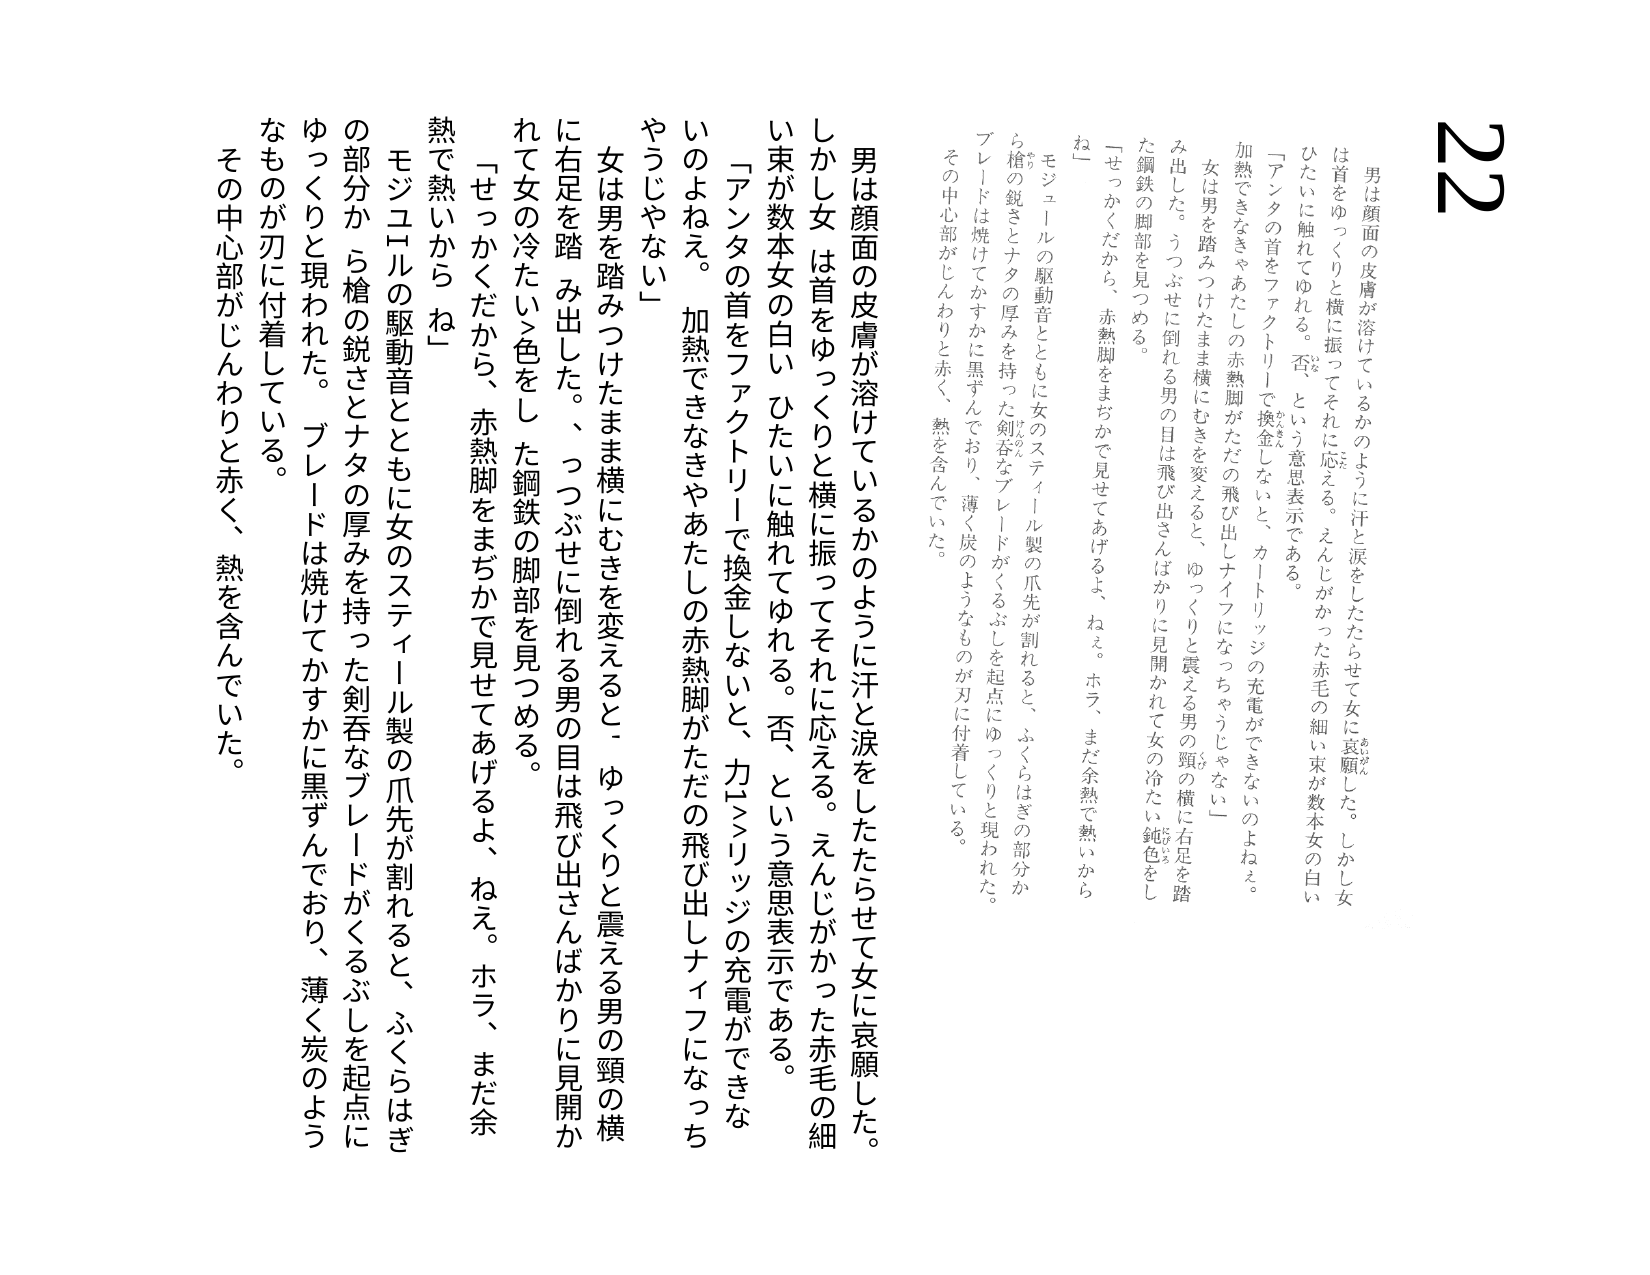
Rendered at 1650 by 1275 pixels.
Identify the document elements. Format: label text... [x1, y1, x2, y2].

text 「アンタの首をファクトリーで換金しないと、力1^^リッジの充電ができないのよねえ。 加熱できなきやあたしの赤熱脚がただの飛び出しナィフになっちやうじやない」 [632, 115, 759, 1157]
text 「せっかくだから、赤熱脚をまぢかで見せてあげるよ、ねえ。ホラ、まだ余熱で熱いから ね」 [421, 115, 505, 1157]
text 女は男を踏みつけたまま横にむきを変えると' ゆっくりと震える男の頸の横に右足を踏 み出した。、っつぶせに倒れる男の目は飛び出さんばかりに見開かれて女の冷たい^色をし た鋼鉄の脚部を見つめる。 [505, 115, 632, 1157]
text 男は顔面の皮膚が溶けているかのように汗と涙をしたたらせて女に哀願した。しかし女 は首をゆっくりと横に振ってそれに応える。えんじがかった赤毛の細い束が数本女の白い ひたいに触れてゆれる。否、という意思表示である。 [759, 115, 886, 1157]
text その中心部がじんわりと赤く、熱を含んでいた。 [209, 115, 252, 1157]
text モジユIルの駆動音とともに女のスティール製の爪先が割れると、ふくらはぎの部分か ら槍の鋭さとナタの厚みを持った剣吞なブレードがくるぶしを起点にゆっくりと現われた。 ブレードは焼けてかすかに黒ずんでおり、薄く炭のようなものが刃に付着している。 [252, 115, 421, 1157]
text 22 [1417, 118, 1532, 1157]
